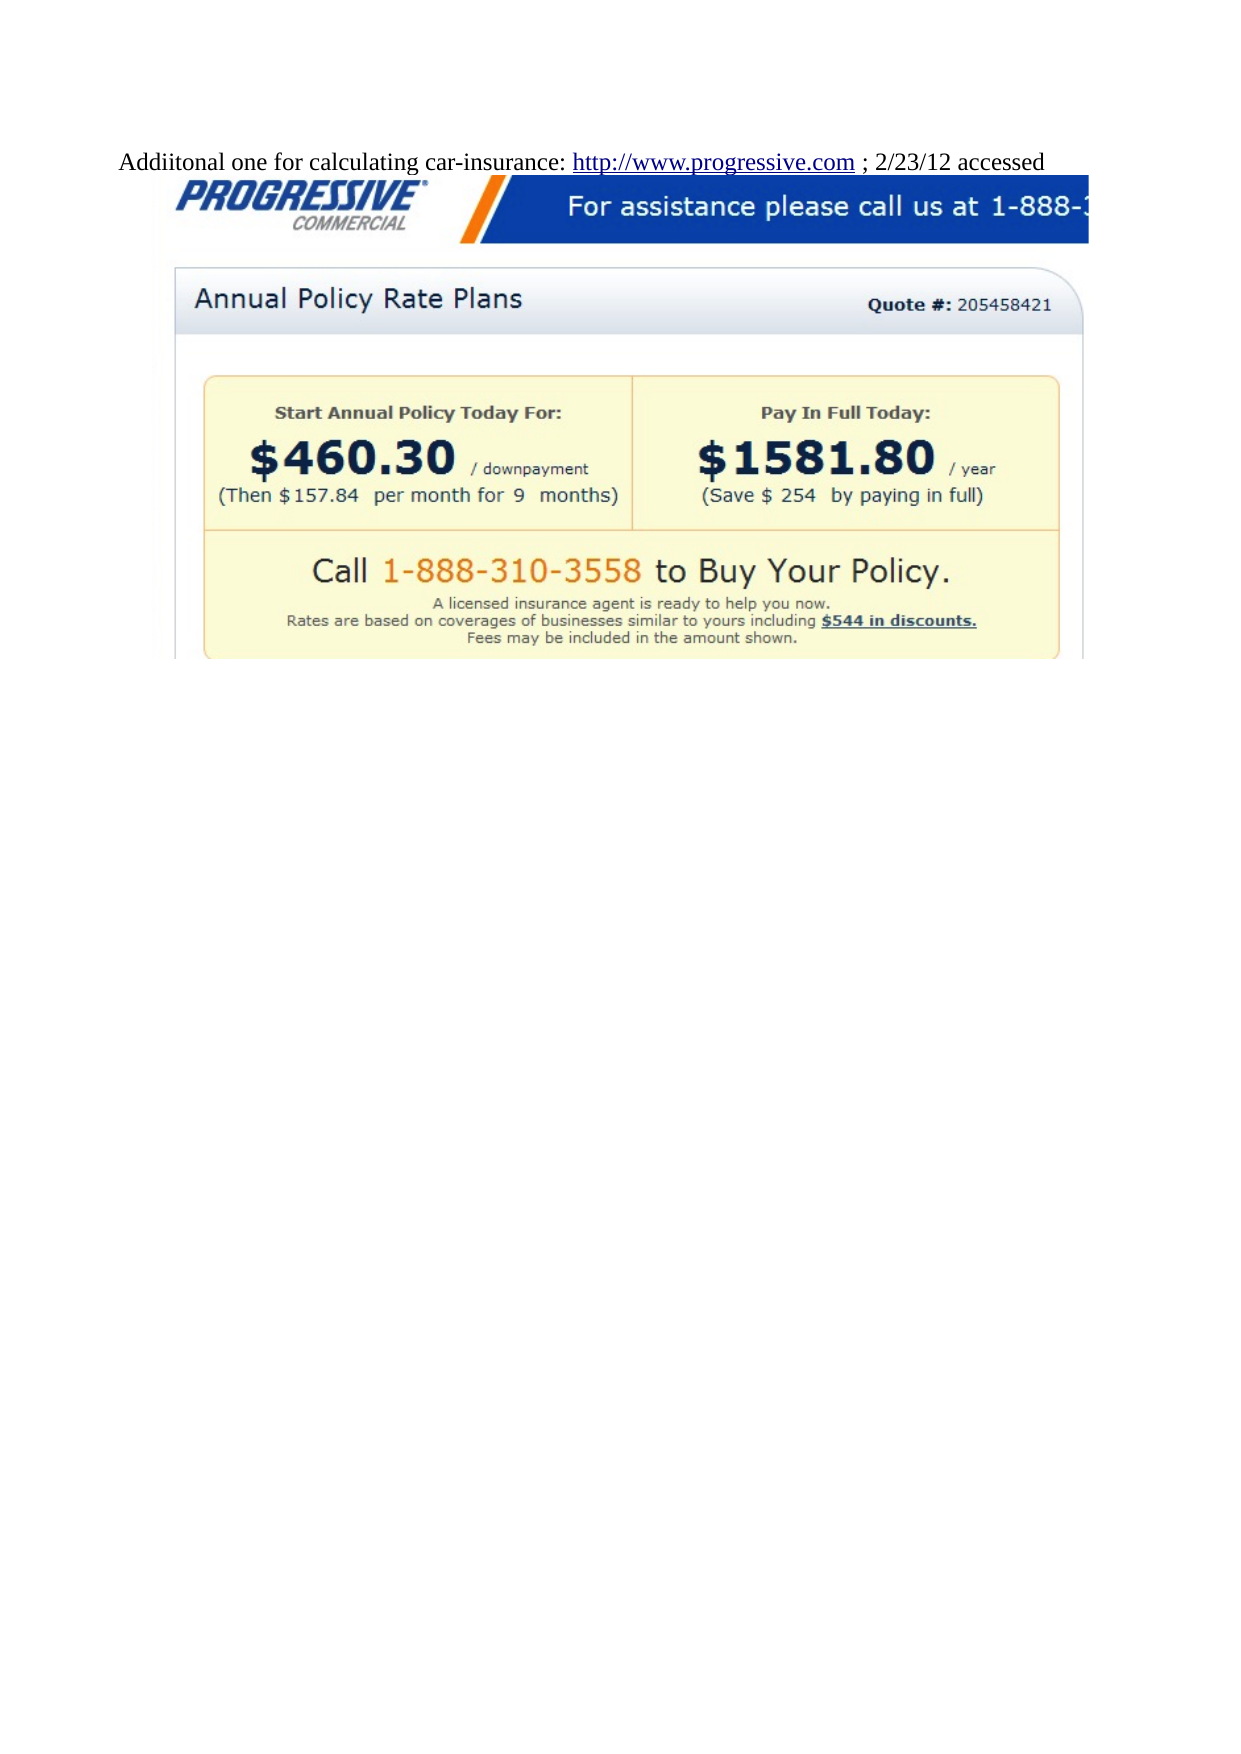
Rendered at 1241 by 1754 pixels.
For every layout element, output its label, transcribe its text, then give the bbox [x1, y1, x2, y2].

picture [151, 175, 1089, 659]
text Addiitonal one for calculating car-insurance: http://www.progressive.com ; 2/23/12 accessed [118, 147, 1122, 176]
